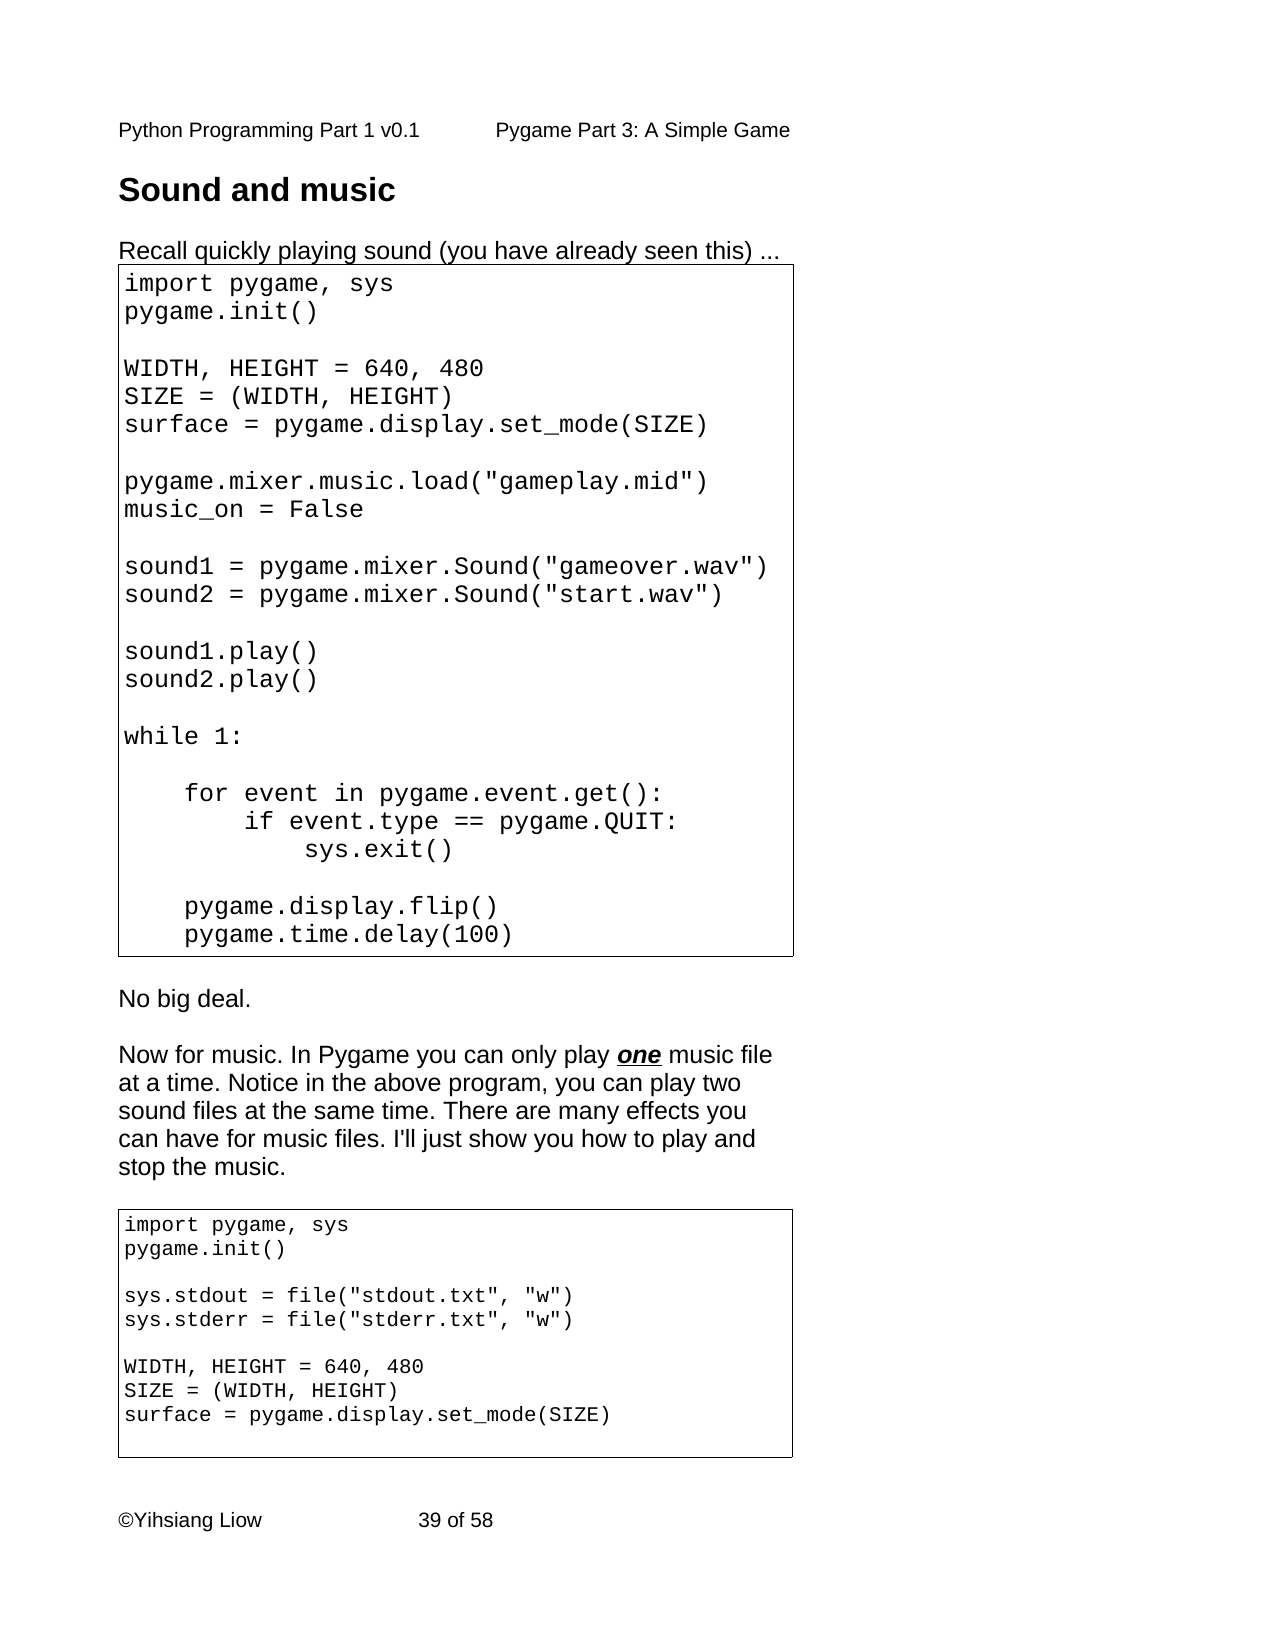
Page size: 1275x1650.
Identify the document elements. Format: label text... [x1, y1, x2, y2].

text No big deal. [118, 984, 793, 1012]
table_header import pygame, sys pygame.init() sys.stdout = file("stdout.txt", "w") sys.stderr = file("stderr.txt", "w") WIDTH, HEIGHT = 640, 480 SIZE = (WIDTH, HEIGHT) surface = pygame.display.set_mode(SIZE) [119, 1210, 792, 1457]
text Sound and music [118, 171, 793, 208]
text Now for music. In Pygame you can only play one music file at a time. Notice in the above program, you can play two sound files at the same time. There are many effects you can have for music files. I'll just show you how to play and stop the music. [118, 1041, 793, 1180]
table_header import pygame, sys pygame.init() WIDTH, HEIGHT = 640, 480 SIZE = (WIDTH, HEIGHT) surface = pygame.display.set_mode(SIZE) pygame.mixer.music.load("gameplay.mid") music_on = False sound1 = pygame.mixer.Sound("gameover.wav") sound2 = pygame.mixer.Sound("start.wav") sound1.play() sound2.play() while 1: for event in pygame.event.get(): if event.type == pygame.QUIT: sys.exit() pygame.display.flip() pygame.time.delay(100) [119, 265, 793, 956]
text Recall quickly playing sound (you have already seen this) ... [118, 236, 793, 264]
